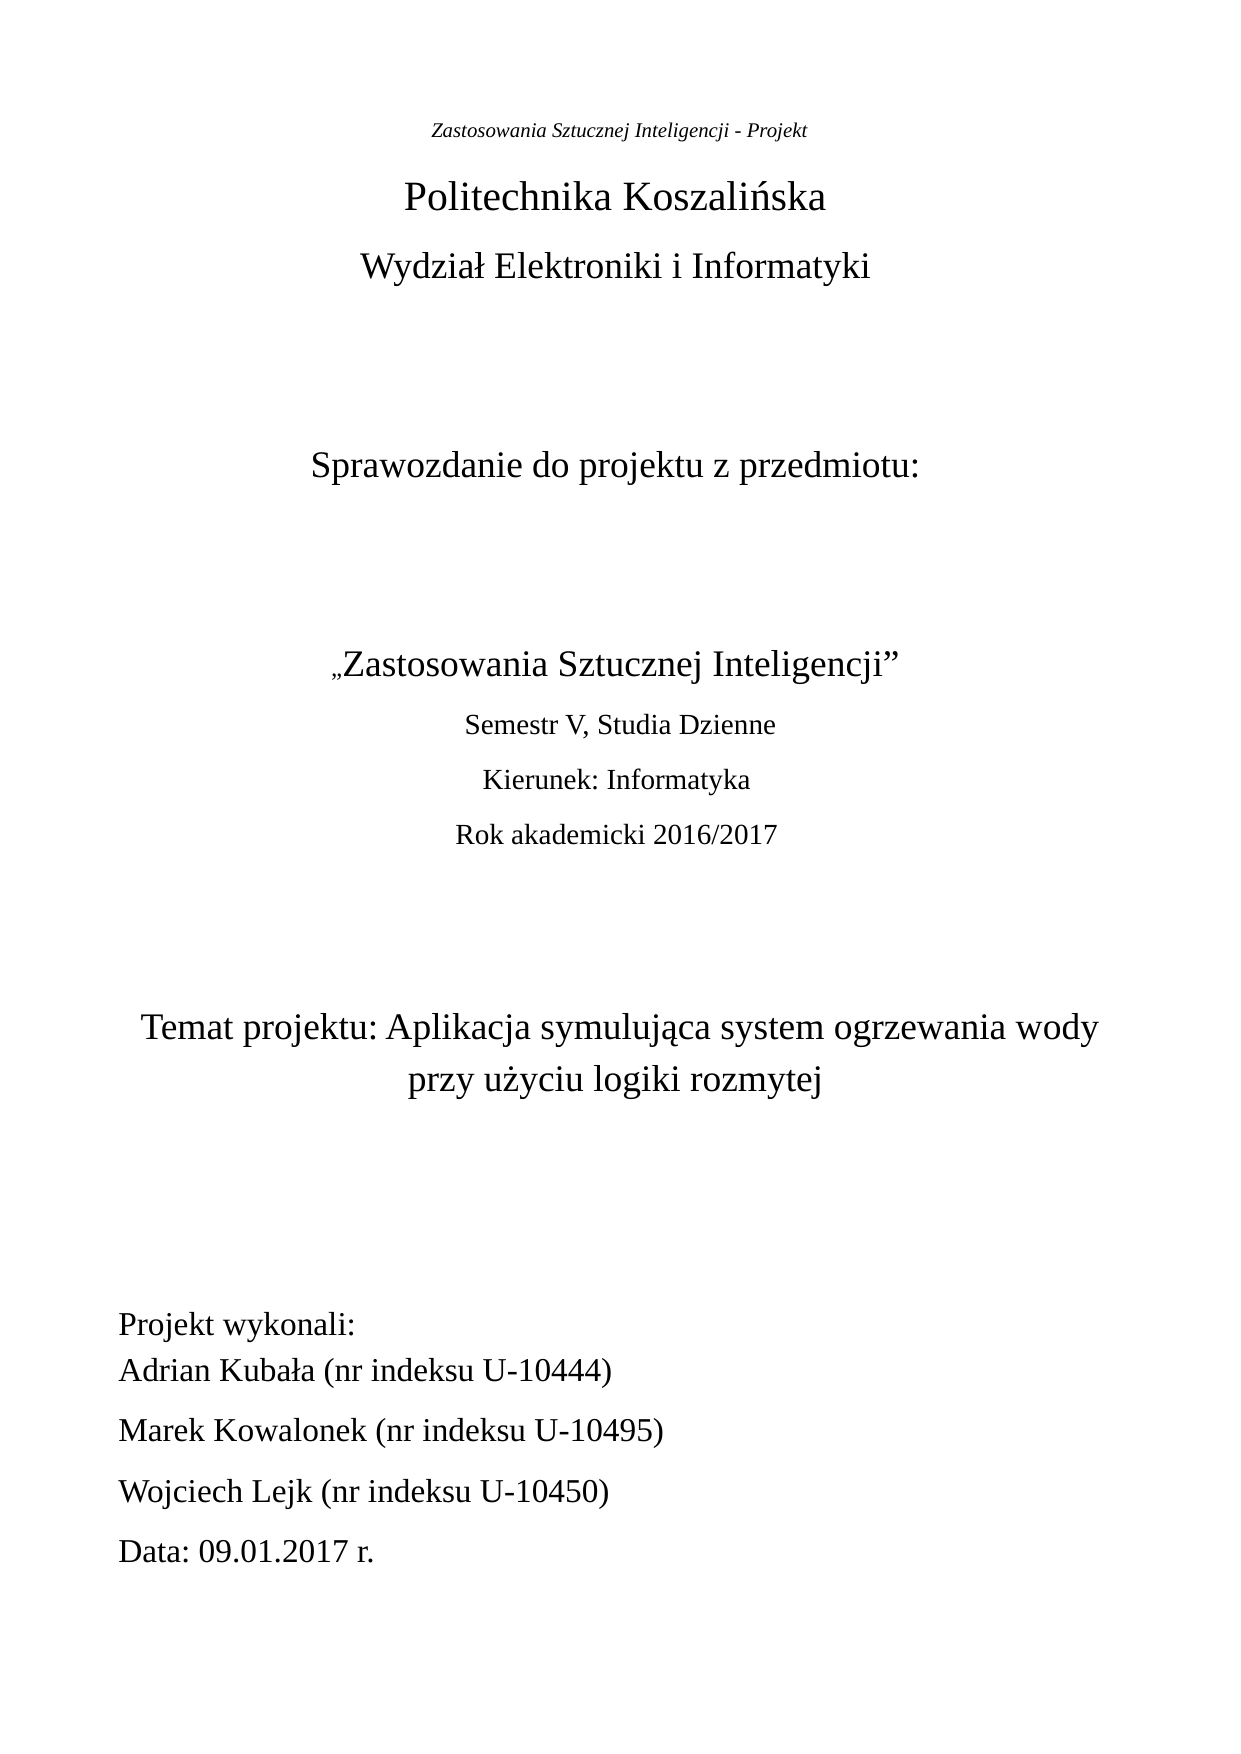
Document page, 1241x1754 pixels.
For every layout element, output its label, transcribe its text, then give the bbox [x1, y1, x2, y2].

text „Zastosowania Sztucznej Inteligencji” [118, 641, 1122, 684]
text Projekt wykonali: Adrian Kubała (nr indeksu U-10444) [118, 1304, 1122, 1388]
text Kierunek: Informatyka [118, 762, 1122, 796]
text Rok akademicki 2016/2017 [118, 817, 1122, 851]
text Sprawozdanie do projektu z przedmiotu: [118, 442, 1122, 486]
text Wojciech Lejk (nr indeksu U-10450) [118, 1471, 1122, 1509]
text Data: 09.01.2017 r. [118, 1531, 1122, 1570]
text Politechnika Koszalińska [118, 172, 1122, 219]
text Marek Kowalonek (nr indeksu U-10495) [118, 1410, 1122, 1449]
text Semestr V, Studia Dzienne [118, 707, 1122, 741]
text Temat projektu: Aplikacja symulująca system ogrzewania wody przy użyciu logiki rozmytej [118, 1004, 1122, 1099]
text Wydział Elektroniki i Informatyki [118, 244, 1122, 287]
